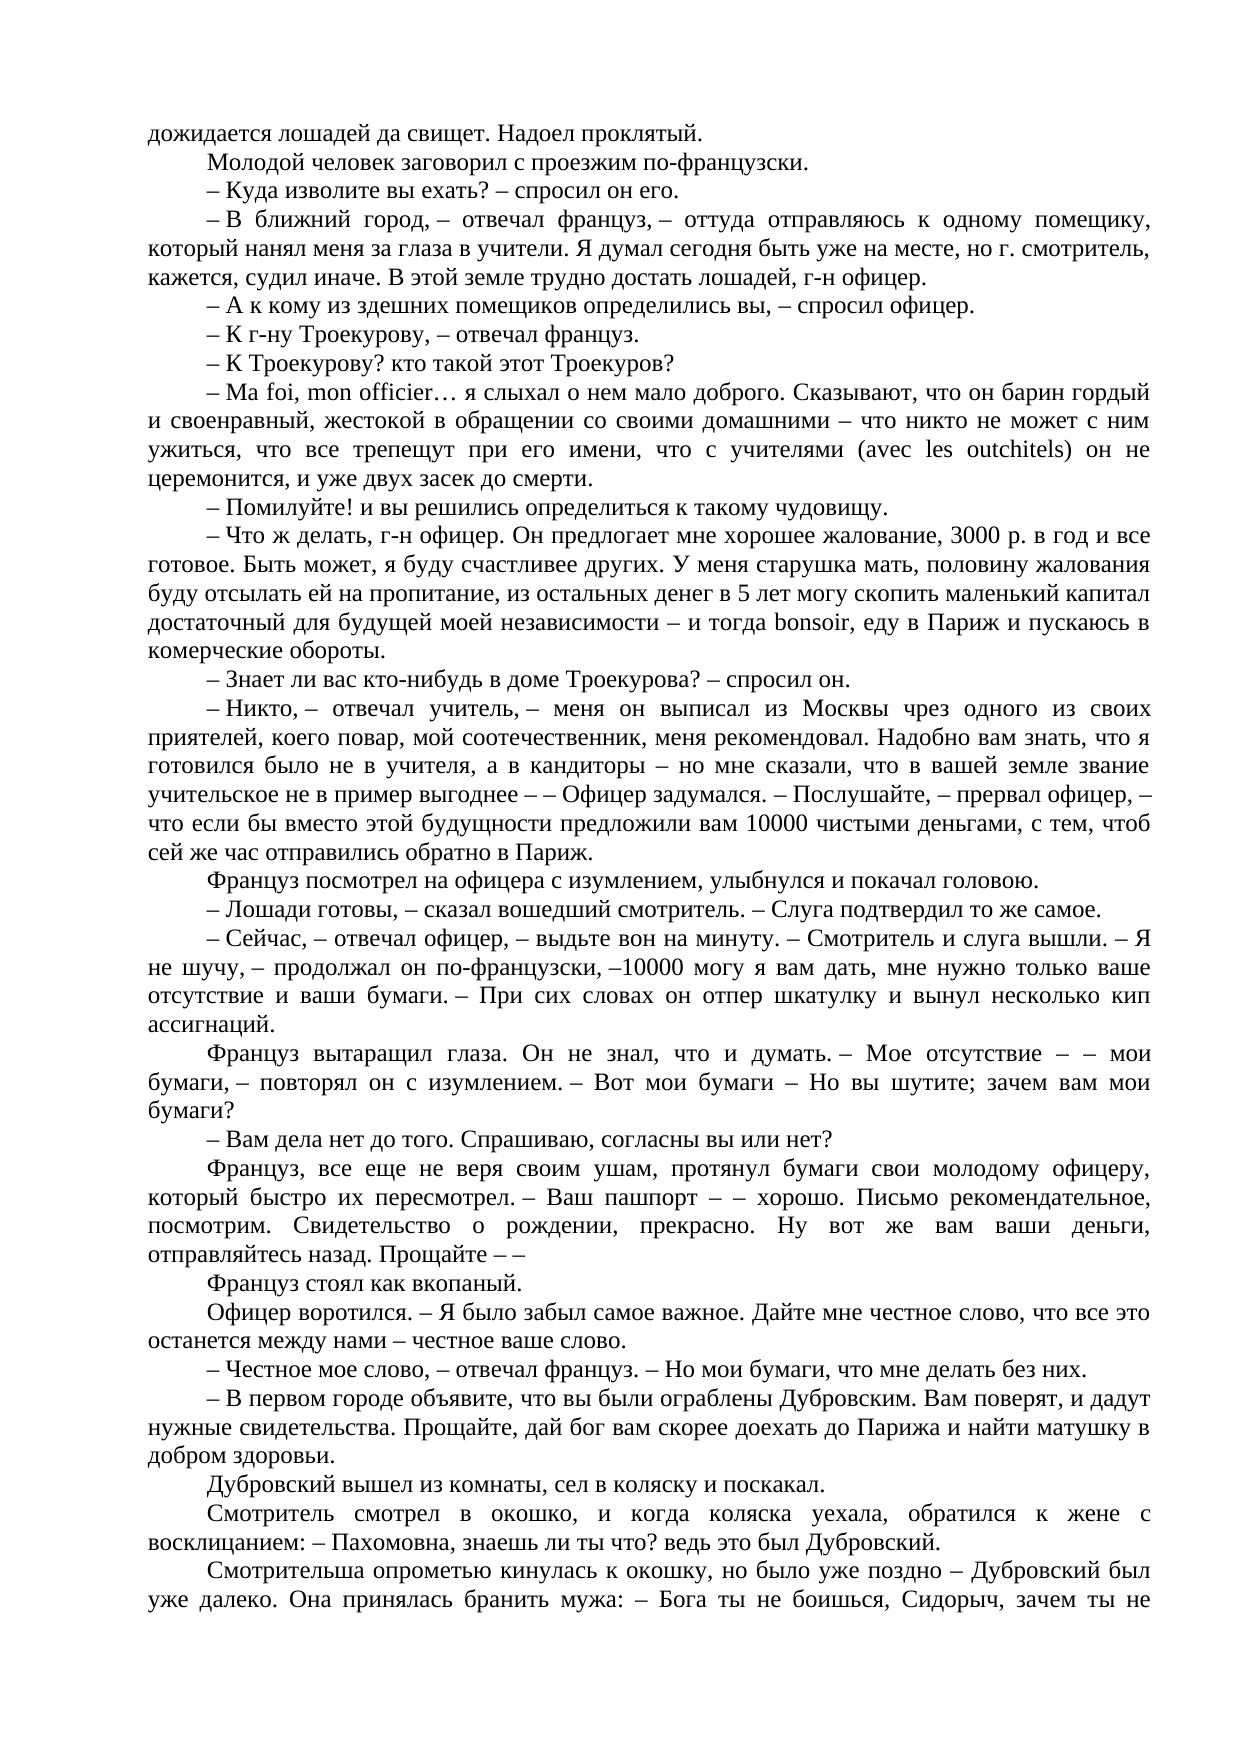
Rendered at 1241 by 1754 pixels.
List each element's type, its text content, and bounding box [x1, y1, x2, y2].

text Француз стоял как вкопаный. [148, 1268, 1152, 1297]
text – Лошади готовы, – сказал вошедший смотритель. – Слуга подтвердил то же самое. [148, 894, 1152, 923]
text – Вам дела нет до того. Спрашиваю, согласны вы или нет? [148, 1124, 1152, 1153]
text Смотрительша опрометью кинулась к окошку, но было уже поздно – Дубровский был уже далеко. Она принялась бранить мужа: – Бога ты не боишься, Сидорыч, зачем ты не [148, 1556, 1152, 1613]
text – Что ж делать, г-н офицер. Он предлогает мне хорошее жалование, 3000 р. в год и все готовое. Быть может, я буду счастливее других. У меня старушка мать, половину жалования буду отсылать ей на пропитание, из остальных денег в 5 лет могу скопить маленький капитал достаточный для будущей моей независимости – и тогда bonsoir, еду в Париж и пускаюсь в комерческие обороты. [148, 521, 1152, 664]
text – Честное мое слово, – отвечал француз. – Но мои бумаги, что мне делать без них. [148, 1354, 1152, 1383]
text – Знает ли вас кто-нибудь в доме Троекурова? – спросил он. [148, 664, 1152, 693]
text – Ма foi, mon officier… я слыхал о нем мало доброго. Сказывают, что он барин гордый и своенравный, жестокой в обращении со своими домашними – что никто не может с ним ужиться, что все трепещут при его имени, что с учителями (avec les outchitels) он не церемонится, и уже двух засек до смерти. [148, 377, 1152, 492]
text Француз вытаращил глаза. Он не знал, что и думать. – Мое отсутствие – – мои бумаги, – повторял он с изумлением. – Вот мои бумаги – Но вы шутите; зачем вам мои бумаги? [148, 1038, 1152, 1124]
text – К г-ну Троекурову, – отвечал француз. [148, 319, 1152, 348]
text Дубровский вышел из комнаты, сел в коляску и поскакал. [148, 1469, 1152, 1498]
text – Сейчас, – отвечал офицер, – выдьте вон на минуту. – Смотритель и слуга вышли. – Я не шучу, – продолжал он по-французски, –10000 могу я вам дать, мне нужно только ваше отсутствие и ваши бумаги. – При сих словах он отпер шкатулку и вынул несколько кип ассигнаций. [148, 923, 1152, 1038]
text – В первом городе объявите, что вы были ограблены Дубровским. Вам поверят, и дадут нужные свидетельства. Прощайте, дай бог вам скорее доехать до Парижа и найти матушку в добром здоровьи. [148, 1383, 1152, 1469]
text Молодой человек заговорил с проезжим по-французски. [148, 147, 1152, 176]
text Француз, все еще не веря своим ушам, протянул бумаги свои молодому офицеру, который быстро их пересмотрел. – Ваш пашпорт – – хорошо. Письмо рекомендательное, посмотрим. Свидетельство о рождении, прекрасно. Ну вот же вам ваши деньги, отправляйтесь назад. Прощайте – – [148, 1153, 1152, 1268]
text – Помилуйте! и вы решились определиться к такому чудовищу. [148, 492, 1152, 521]
text дожидается лошадей да свищет. Надоел проклятый. [148, 118, 1152, 147]
text – Никто, – отвечал учитель, – меня он выписал из Москвы чрез одного из своих приятелей, коего повар, мой соотечественник, меня рекомендовал. Надобно вам знать, что я готовился было не в учителя, а в кандиторы – но мне сказали, что в вашей земле звание учительское не в пример выгоднее – – Офицер задумался. – Послушайте, – прервал офицер, – что если бы вместо этой будущности предложили вам 10000 чистыми деньгами, с тем, чтоб сей же час отправились обратно в Париж. [148, 693, 1152, 866]
text Офицер воротился. – Я было забыл самое важное. Дайте мне честное слово, что все это останется между нами – честное ваше слово. [148, 1297, 1152, 1354]
text – Куда изволите вы ехать? – спросил он его. [148, 176, 1152, 204]
text – В ближний город, – отвечал француз, – оттуда отправляюсь к одному помещику, который нанял меня за глаза в учители. Я думал сегодня быть уже на месте, но г. смотритель, кажется, судил иначе. В этой земле трудно достать лошадей, г-н офицер. [148, 204, 1152, 291]
text Смотритель смотрел в окошко, и когда коляска уехала, обратился к жене с восклицанием: – Пахомовна, знаешь ли ты что? ведь это был Дубровский. [148, 1498, 1152, 1556]
text Француз посмотрел на офицера с изумлением, улыбнулся и покачал головою. [148, 866, 1152, 894]
text – А к кому из здешних помещиков определились вы, – спросил офицер. [148, 291, 1152, 319]
text – К Троекурову? кто такой этот Троекуров? [148, 348, 1152, 377]
